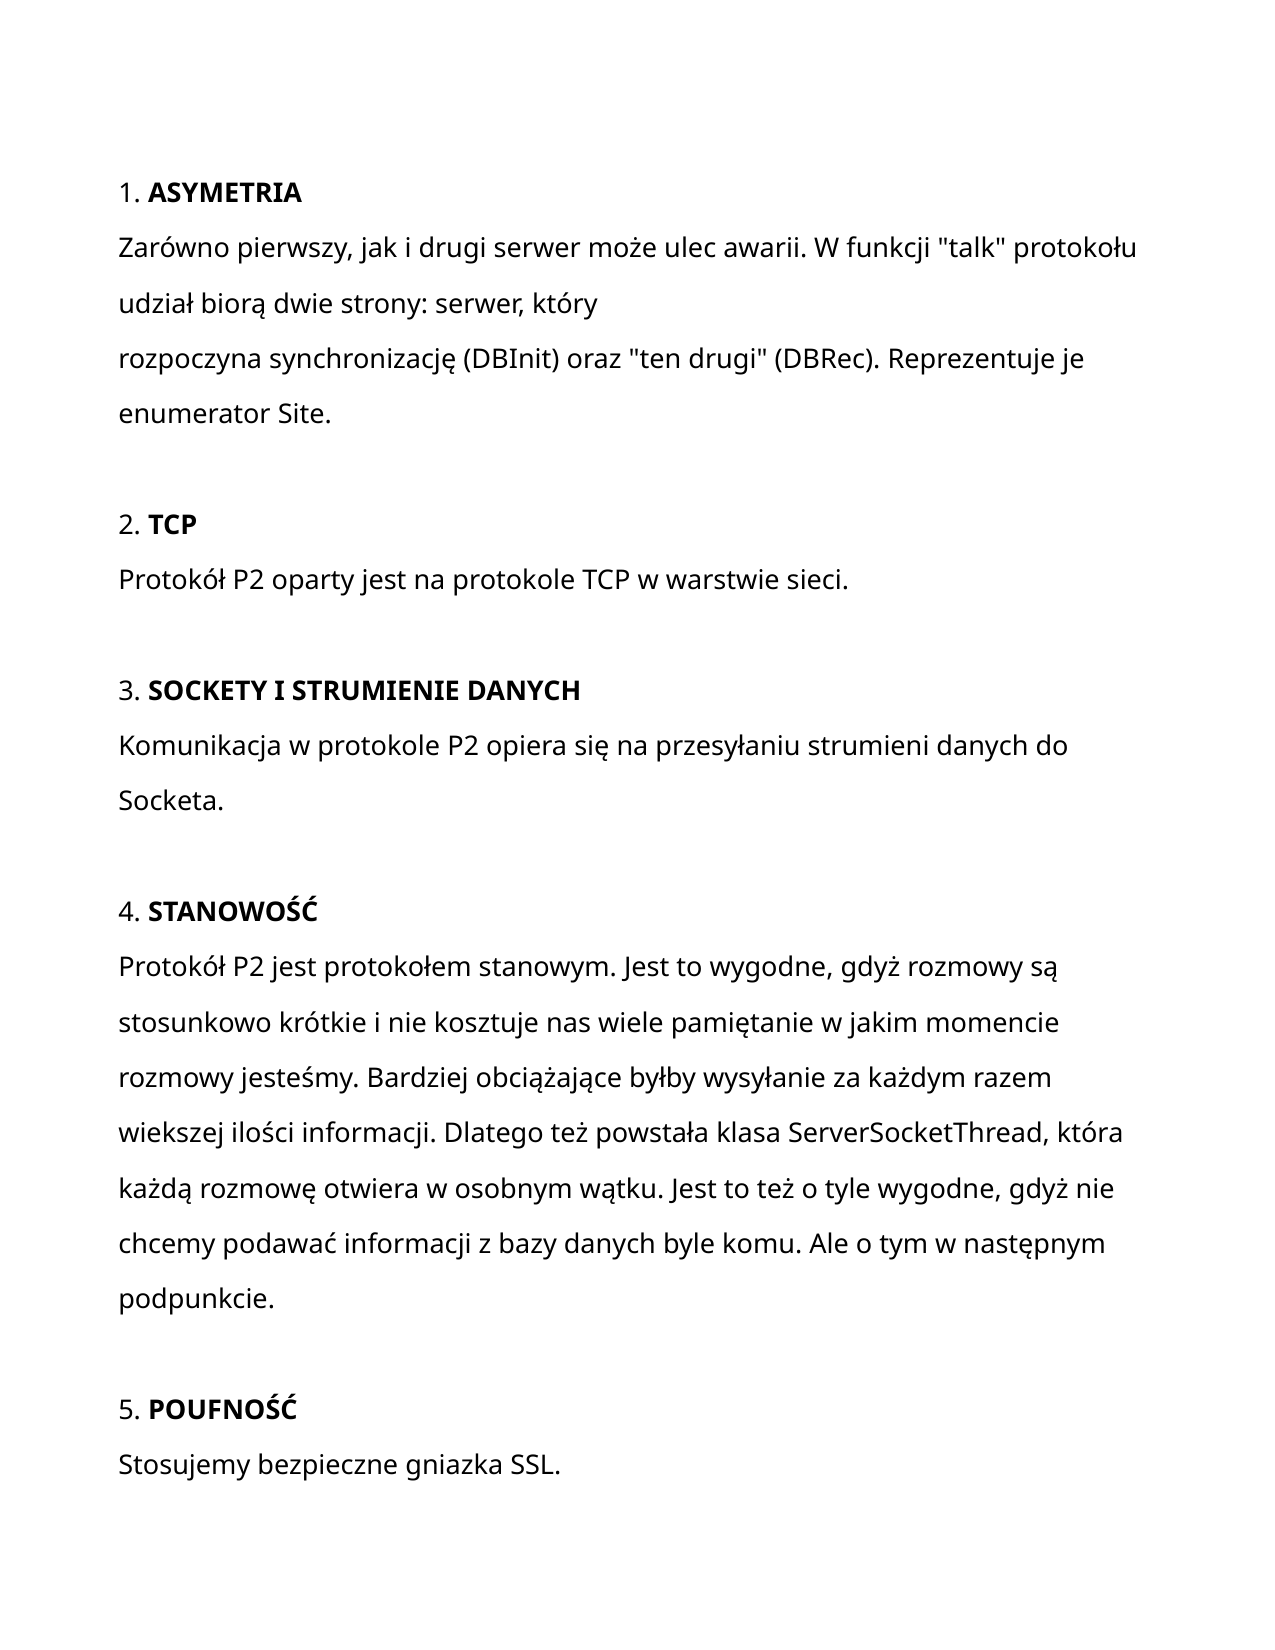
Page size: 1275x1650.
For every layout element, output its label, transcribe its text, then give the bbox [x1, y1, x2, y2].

text Stosujemy bezpieczne gniazka SSL. [118, 1446, 1157, 1482]
text 3. SOCKETY I STRUMIENIE DANYCH [118, 671, 1157, 708]
text Protokół P2 oparty jest na protokole TCP w warstwie sieci. [118, 561, 1157, 597]
text 5. POUFNOŚĆ [118, 1390, 1157, 1427]
text 1. ASYMETRIA [118, 173, 1157, 210]
text Protokół P2 jest protokołem stanowym. Jest to wygodne, gdyż rozmowy są stosunkowo krótkie i nie kosztuje nas wiele pamiętanie w jakim momencie rozmowy jesteśmy. Bardziej obciążające byłby wysyłanie za każdym razem wiekszej ilości informacji. Dlatego też powstała klasa ServerSocketThread, która każdą rozmowę otwiera w osobnym wątku. Jest to też o tyle wygodne, gdyż nie chcemy podawać informacji z bazy danych byle komu. Ale o tym w następnym podpunkcie. [118, 948, 1157, 1317]
text Zarówno pierwszy, jak i drugi serwer może ulec awarii. W funkcji "talk" protokołu udział biorą dwie strony: serwer, który [118, 229, 1157, 321]
text 4. STANOWOŚĆ [118, 892, 1157, 929]
text rozpoczyna synchronizację (DBInit) oraz "ten drugi" (DBRec). Reprezentuje je enumerator Site. [118, 339, 1157, 432]
text Komunikacja w protokole P2 opiera się na przesyłaniu strumieni danych do Socketa. [118, 727, 1157, 819]
text 2. TCP [118, 505, 1157, 542]
